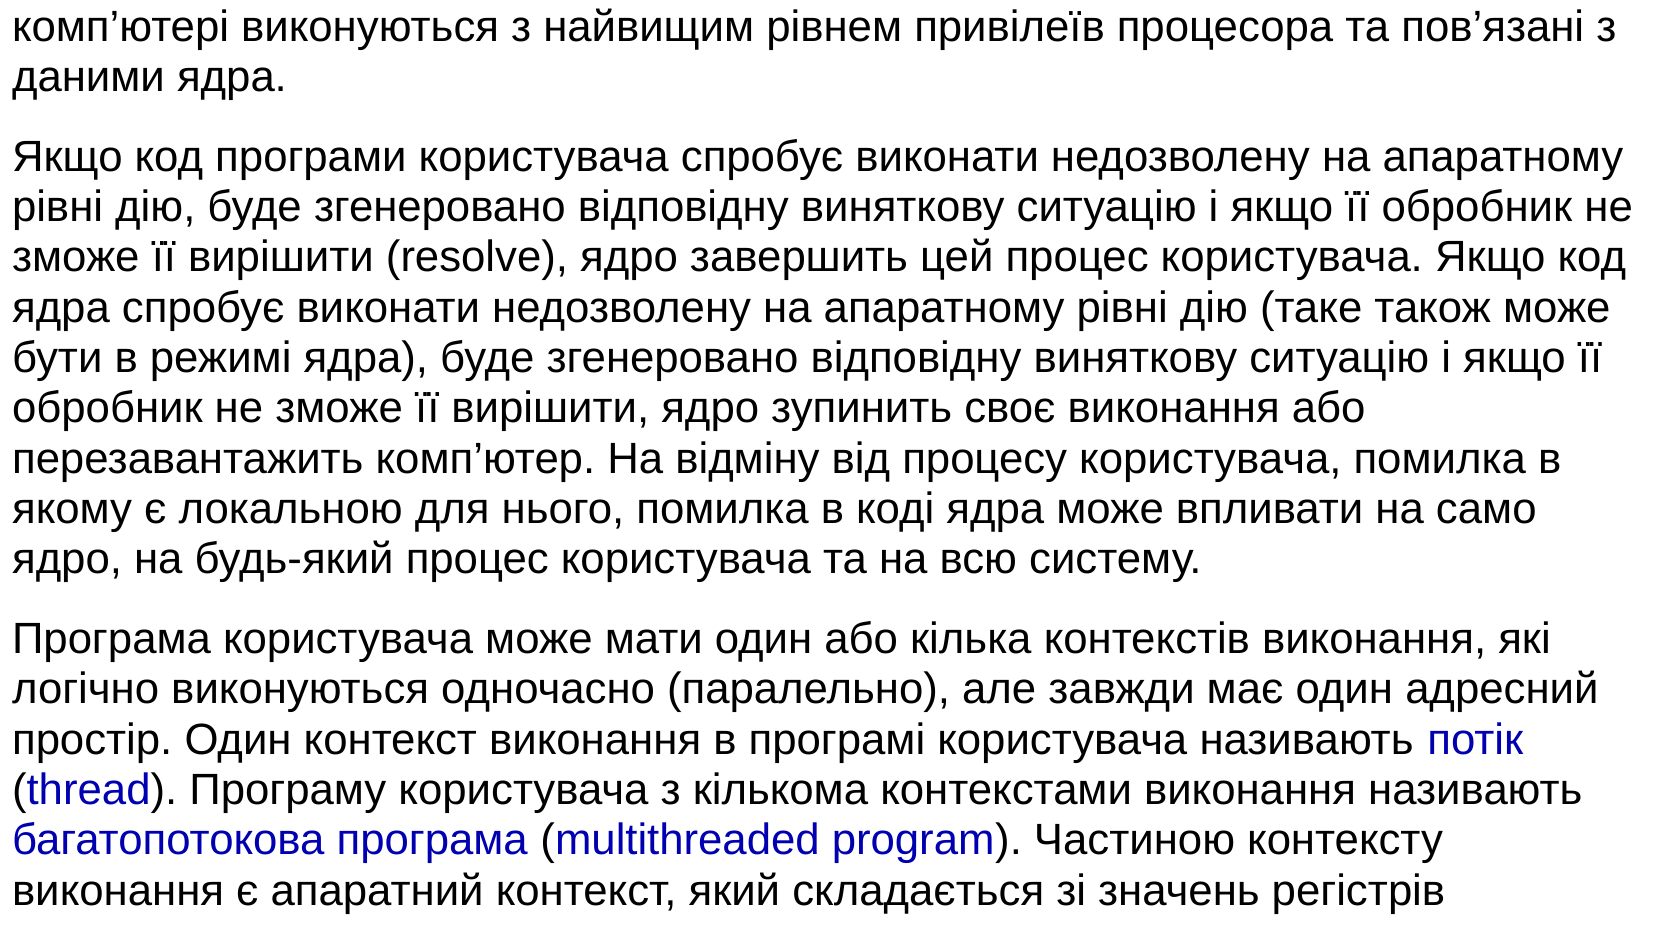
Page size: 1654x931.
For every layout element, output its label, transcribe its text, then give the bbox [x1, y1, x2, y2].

text Програма користувача може мати один або кілька контекстів виконання, які логічно виконуються одночасно (паралельно), але завжди має один адресний простір. Один контекст виконання в програмі користувача називають потік (thread). Програму користувача з кількома контекстами виконання називають багатопотокова програма (multithreaded program). Частиною контексту виконання є апаратний контекст, який складається зі значень регістрів [12, 612, 1642, 914]
text Якщо код програми користувача спробує виконати недозволену на апаратному рівні дію, буде згенеровано відповідну виняткову ситуацію і якщо її обробник не зможе її вирішити (resolve), ядро завершить цей процес користувача. Якщо код ядра спробує виконати недозволену на апаратному рівні дію (таке також може бути в режимі ядра), буде згенеровано відповідну виняткову ситуацію і якщо її обробник не зможе її вирішити, ядро зупинить своє виконання або перезавантажить комп’ютер. На відміну від процесу користувача, помилка в якому є локальною для нього, помилка в коді ядра може впливати на само ядро, на будь-який процес користувача та на всю систему. [12, 130, 1642, 583]
text комп’ютері виконуються з найвищим рівнем привілеїв процесора та пов’язані з даними ядра. [12, 0, 1642, 101]
